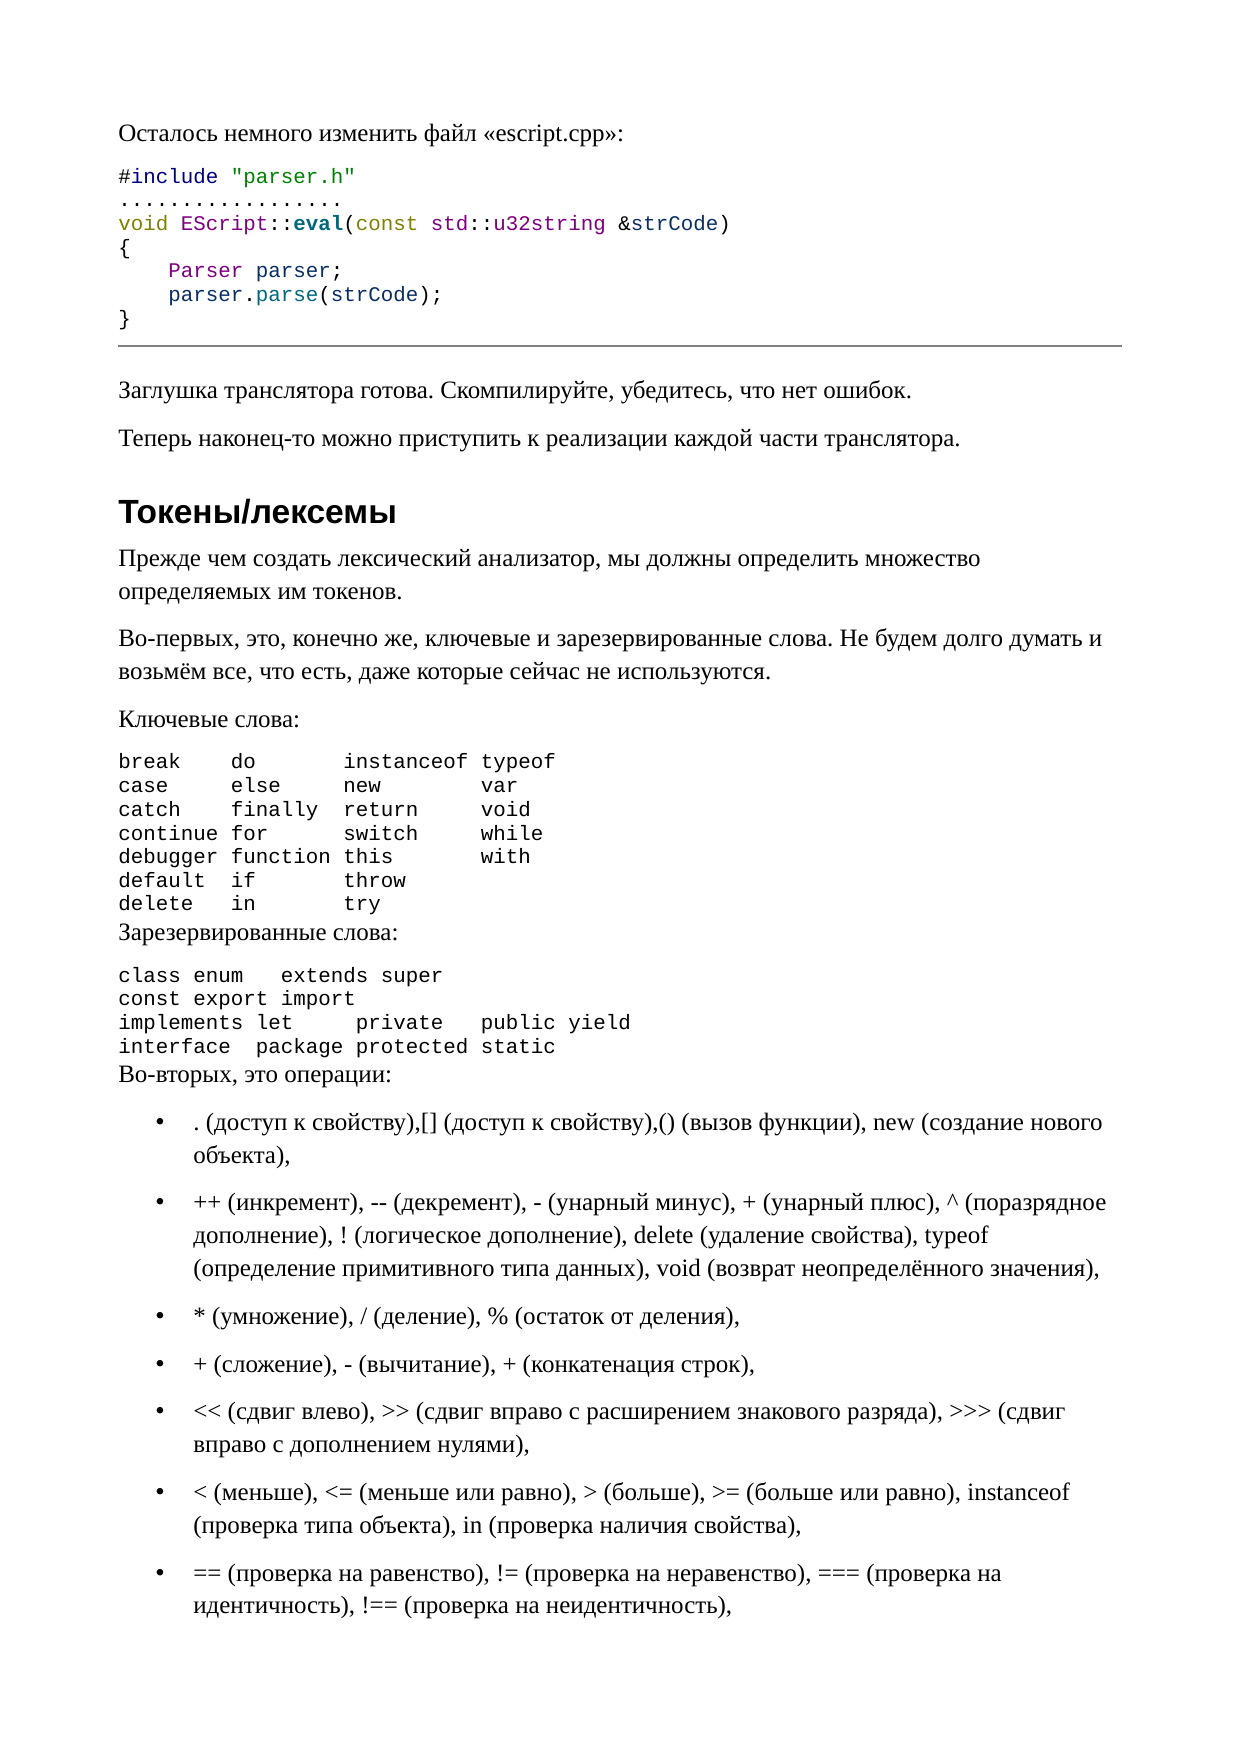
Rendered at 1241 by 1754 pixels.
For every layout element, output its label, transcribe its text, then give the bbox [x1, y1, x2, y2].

text Ключевые слова: [118, 704, 1122, 733]
text interface package protected static [118, 1036, 1122, 1059]
list ++ (инкремент), -- (декремент), - (унарный минус), + (унарный плюс), ^ (поразрядное дополнение), ! (логическое дополнение), delete (удаление свойства), typeof (определение примитивного типа данных), void (возврат неопределённого значения), [156, 1187, 1122, 1282]
text Прежде чем создать лексический анализатор, мы должны определить множество определяемых им токенов. [118, 543, 1122, 604]
text Зарезервированные слова: [118, 917, 1122, 946]
list + (сложение), - (вычитание), + (конкатенация строк), [156, 1349, 1122, 1377]
text break do instanceof typeof [118, 752, 1122, 775]
list == (проверка на равенство), != (проверка на неравенство), === (проверка на идентичность), !== (проверка на неидентичность), [156, 1558, 1122, 1619]
text Теперь наконец-то можно приступить к реализации каждой части транслятора. [118, 423, 1122, 452]
list * (умножение), / (деление), % (остаток от деления), [156, 1301, 1122, 1330]
text Во-вторых, это операции: [118, 1059, 1122, 1088]
text catch finally return void [118, 799, 1122, 822]
list < (меньше), <= (меньше или равно), > (больше), >= (больше или равно), instanceof (проверка типа объекта), in (проверка наличия свойства), [156, 1477, 1122, 1539]
text Parser parser; [118, 260, 1122, 284]
text case else new var [118, 775, 1122, 799]
text } [118, 308, 1122, 331]
list . (доступ к свойству),[] (доступ к свойству),() (вызов функции), new (создание нового объекта), [156, 1107, 1122, 1169]
text debugger function this with [118, 846, 1122, 870]
text delete in try [118, 893, 1122, 917]
text const export import [118, 988, 1122, 1012]
list << (сдвиг влево), >> (сдвиг вправо с расширением знакового разряда), >>> (сдвиг вправо с дополнением нулями), [156, 1396, 1122, 1458]
text default if throw [118, 870, 1122, 893]
text Во-первых, это, конечно же, ключевые и зарезервированные слова. Не будем долго думать и возьмём все, что есть, даже которые сейчас не используются. [118, 623, 1122, 685]
text Заглушка транслятора готова. Скомпилируйте, убедитесь, что нет ошибок. [118, 376, 1122, 404]
text void EScript::eval(const std::u32string &strCode) [118, 213, 1122, 237]
text Осталось немного изменить файл «escript.cpp»: [118, 118, 1122, 147]
text implements let private public yield [118, 1012, 1122, 1036]
text parser.parse(strCode); [118, 284, 1122, 308]
subtitle Токены/лексемы [118, 492, 1122, 530]
text { [118, 237, 1122, 260]
text .................. [118, 189, 1122, 213]
text class enum extends super [118, 965, 1122, 988]
text continue for switch while [118, 822, 1122, 846]
text #include "parser.h" [118, 166, 1122, 189]
